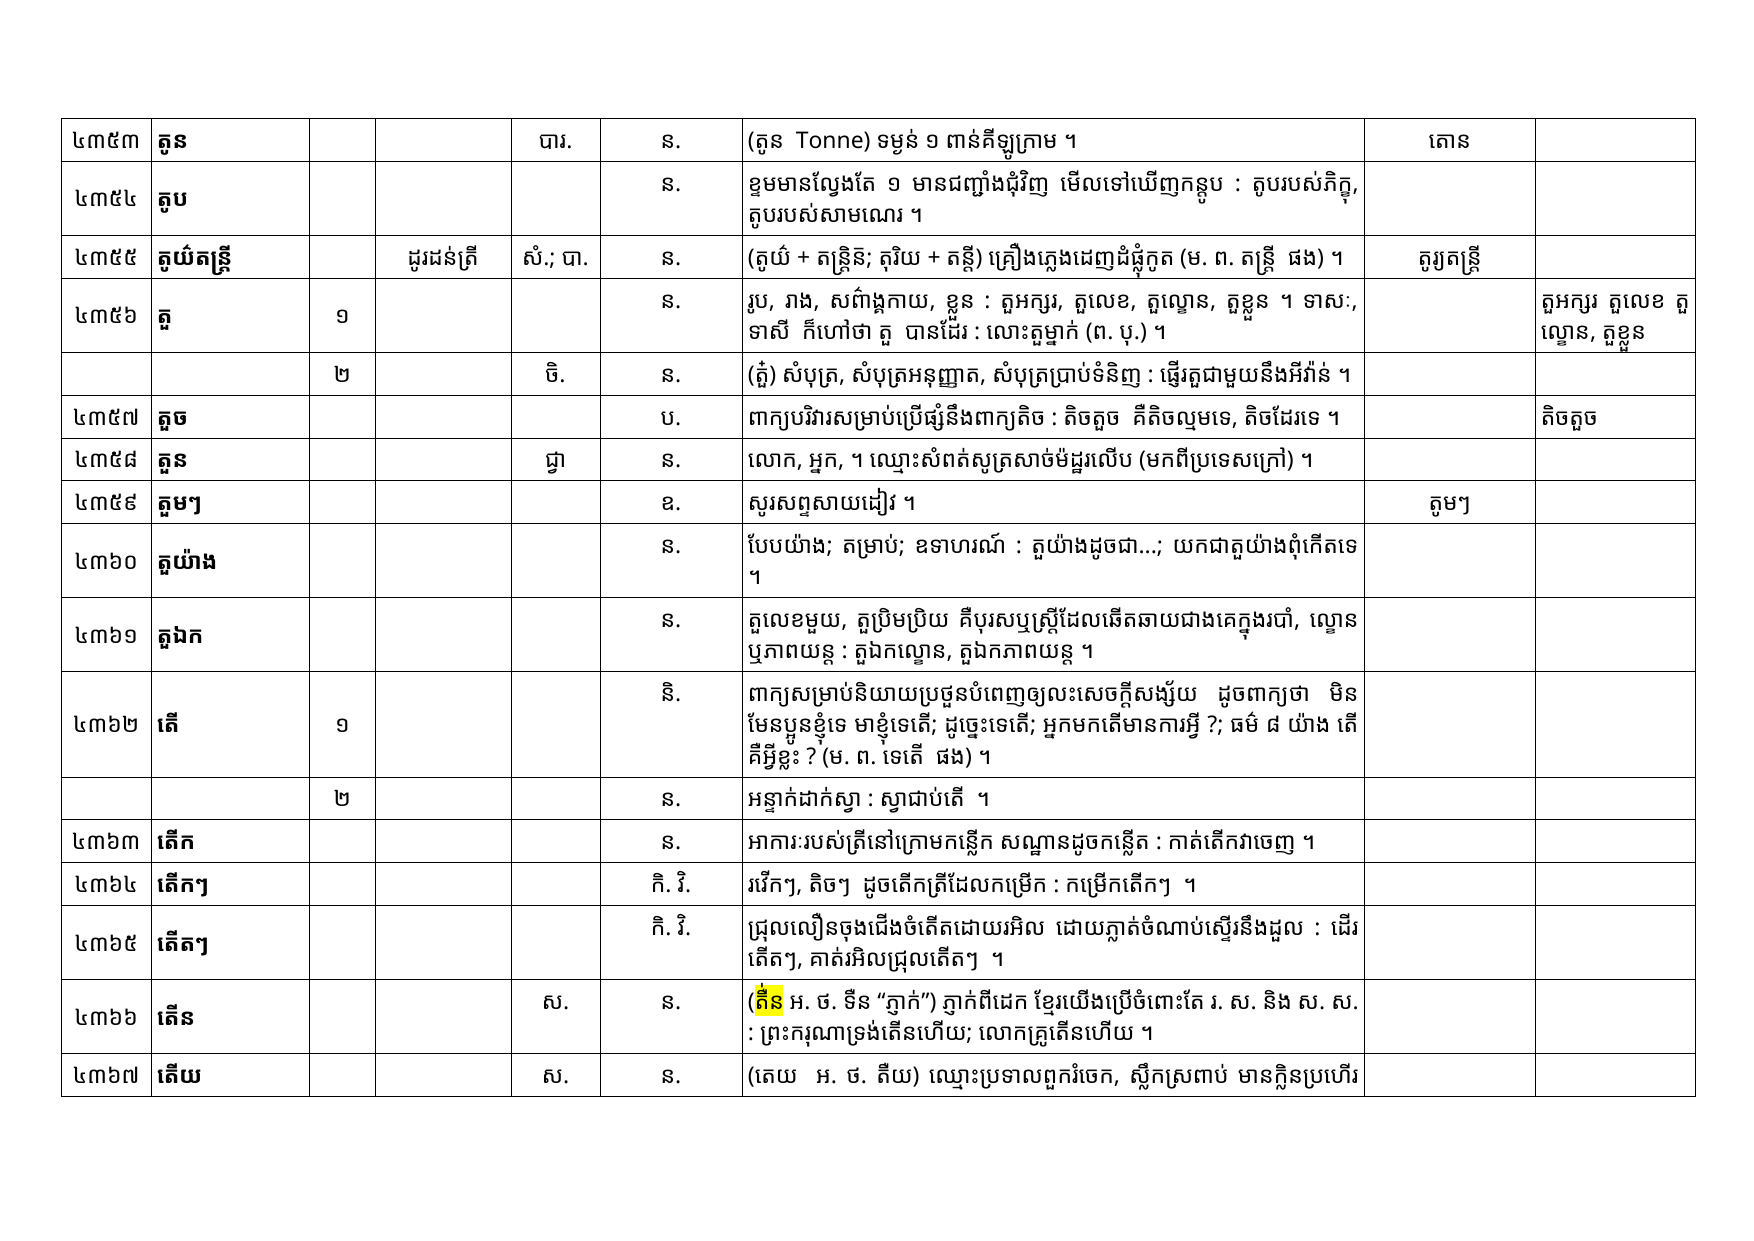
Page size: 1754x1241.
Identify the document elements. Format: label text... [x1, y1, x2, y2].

table_cell ន. [601, 820, 742, 862]
table_cell ៤៣៦២ [62, 672, 151, 777]
table_cell [1536, 672, 1695, 777]
table_cell ប. [601, 396, 742, 437]
table_cell តើក [152, 820, 309, 862]
table_cell [152, 353, 309, 395]
table_cell អាការៈ​របស់​ត្រី​នៅ​ក្រោម​កន្លើក សណ្ឋាន​ដូច​កន្លើត : កាត់​តើក​វា​ចេញ ។ [743, 820, 1364, 862]
table_cell និ. [601, 672, 742, 777]
table_cell ន. [601, 353, 742, 395]
table_cell តើក​ៗ [152, 863, 309, 905]
table_cell [1365, 672, 1535, 777]
table_cell ៤៣៦០ [62, 524, 151, 597]
table_cell [152, 778, 309, 819]
table_cell ចិ. [512, 353, 600, 395]
table_cell [1536, 778, 1695, 819]
table_cell [1365, 353, 1535, 395]
table_cell [1536, 906, 1695, 979]
table_cell ន. [601, 1054, 742, 1096]
table_cell ខ្ទម​មាន​ល្វែង​តែ ១ មាន​ជញ្ជាំង​ជុំ​វិញ មើល​ទៅ​ឃើញ​កន្តូប : តូប​របស់​ភិក្ខុ, តូប​របស់​សាមណេរ ។ [743, 162, 1364, 235]
table_cell តូយ៌តន្ត្រី [152, 236, 309, 278]
table_cell ស. [512, 1054, 600, 1096]
table_cell [310, 820, 375, 862]
table_cell [1365, 778, 1535, 819]
table_cell [62, 353, 151, 395]
table_cell ជ្រុល​លឿន​ចុង​ជើង​ចំតើត​ដោយ​រអិល ដោយ​ភ្លាត់​ចំណាប់​ស្ទើរ​នឹង​ដួល : ដើរ​តើត​ៗ, គាត់​រអិល​ជ្រុល​តើត​ៗ ។ [743, 906, 1364, 979]
table_cell ស. [512, 980, 600, 1053]
table_cell [1365, 906, 1535, 979]
table_cell [1536, 439, 1695, 480]
table_cell [310, 863, 375, 905]
table_cell តួន [152, 439, 309, 480]
table_cell ៤៣៦៥ [62, 906, 151, 979]
table_cell ២ [310, 353, 375, 395]
table_cell [310, 906, 375, 979]
table_cell [376, 481, 511, 523]
table_cell [1365, 980, 1535, 1053]
table_cell [512, 820, 600, 862]
table_cell [310, 236, 375, 278]
table_cell [310, 396, 375, 437]
table_cell តោន [1365, 119, 1535, 161]
table_cell សូរ​សព្ទ​សាយដៀវ ។ [743, 481, 1364, 523]
table_cell ន. [601, 439, 742, 480]
table_cell [376, 820, 511, 862]
table_cell បារ. [512, 119, 600, 161]
table_cell បែប​យ៉ាង; តម្រាប់; ឧទាហរណ៍ : តួយ៉ាង​ដូច​ជា...; យក​ជា​តួយ៉ាង​ពុំ​កើត​ទេ ។ [743, 524, 1364, 597]
table_cell ៤៣៦៣ [62, 820, 151, 862]
table_cell រូប, រាង, សព៌ាង្គ​កាយ, ខ្លួន : តួ​អក្សរ, តួ​លេខ, តួ​ល្ខោន, តួ​ខ្លួន ។ ទាសៈ, ទាសី ក៏​ហៅ​ថា តួ បាន​ដែរ : លោះ​តួ​ម្នាក់ (ព. បុ.) ។ [743, 279, 1364, 352]
table_cell [310, 598, 375, 671]
table_cell [376, 863, 511, 905]
table_cell តើយ [152, 1054, 309, 1096]
table_cell កិ. វិ. [601, 906, 742, 979]
table_cell ៤៣៦១ [62, 598, 151, 671]
table_cell កិ. វិ. [601, 863, 742, 905]
table_cell [376, 353, 511, 395]
table_cell [512, 598, 600, 671]
table_cell [1365, 1054, 1535, 1096]
table_cell ៤៣៦៧ [62, 1054, 151, 1096]
table_cell [376, 980, 511, 1053]
table_cell [512, 863, 600, 905]
table_cell ន. [601, 236, 742, 278]
table_cell ពាក្យ​សម្រាប់​និយាយ​ប្រថួន​បំពេញ​ឲ្យ​លះ​សេចក្ដី​សង្ស័យ ដូច​ពាក្យ​ថា មិន​មែន​ប្អូន​ខ្ញុំ​ទេ មា​ខ្ញុំ​ទេ​តើ; ដូច្នេះ​ទេ​តើ; អ្នក​មក​តើ​មាន​ការ​អ្វី ?; ធម៌ ៨ យ៉ាង តើ​គឺ​អ្វី​ខ្លះ ? (ម. ព. ទេតើ ផង) ។ [743, 672, 1364, 777]
table_cell [1365, 863, 1535, 905]
table_cell តួម​ៗ [152, 481, 309, 523]
table_cell ជ្វា [512, 439, 600, 480]
table_cell [310, 980, 375, 1053]
table_cell [512, 481, 600, 523]
table_cell ៤៣៥៥ [62, 236, 151, 278]
table_cell (តូយ៌ + តន្ត្រិន៑; តុរិយ + តន្តី) គ្រឿង​ភ្លេង​ដេញ​ដំ​ផ្លុំ​កូត (ម. ព. តន្រ្តី ផង) ។ [743, 236, 1364, 278]
table_cell តួ​លេខ​មួយ, តួ​ប្រិមប្រិយ គឺ​បុរស​ឬ​ស្ត្រី​ដែល​ឆើតឆាយ​ជាង​គេ​ក្នុង​របាំ, ល្ខោន​ឬ​ភាព​យន្ត : តួ​ឯក​ល្ខោន, តួ​ឯក​ភាពយន្ត ។ [743, 598, 1364, 671]
table_cell [1365, 598, 1535, 671]
table_cell [310, 524, 375, 597]
table_cell [1536, 119, 1695, 161]
table_cell ៤៣៥៩ [62, 481, 151, 523]
table_cell តូមៗ [1365, 481, 1535, 523]
table_cell [376, 396, 511, 437]
table_cell ន. [601, 162, 742, 235]
table_cell (តូន Tonne) ទម្ងន់ ១ ពាន់​គីឡូក្រាម ។ [743, 119, 1364, 161]
table_cell [512, 672, 600, 777]
table_cell [1365, 439, 1535, 480]
table_cell សំ.; បា. [512, 236, 600, 278]
table_cell [310, 162, 375, 235]
table_cell [1536, 353, 1695, 395]
table_cell តើត​ៗ [152, 906, 309, 979]
table_cell ៤៣៥៦ [62, 279, 151, 352]
table_cell តួ​អក្សរ​ តួ​លេខ​ តួ​ល្ខោន, តួ​ខ្លួន [1536, 279, 1695, 352]
table_cell [376, 778, 511, 819]
table_cell [512, 279, 600, 352]
table_cell (តួ៎) សំបុត្រ, សំបុត្រ​អនុញ្ញាត, សំបុត្រ​ប្រាប់​ទំនិញ : ផ្ញើរ​តួ​ជា​មួយ​នឹង​អីវ៉ាន់ ។ [743, 353, 1364, 395]
table_cell តូរ្យតន្ត្រី [1365, 236, 1535, 278]
table_cell [376, 1054, 511, 1096]
table_cell ១ [310, 672, 375, 777]
table_cell ឧ. [601, 481, 742, 523]
table_cell ៤៣៦៤ [62, 863, 151, 905]
table_cell [1536, 481, 1695, 523]
table_cell ដូរដន់ត្រី [376, 236, 511, 278]
table_cell [1365, 820, 1535, 862]
table_cell តើ [152, 672, 309, 777]
table_cell អន្ទាក់​ដាក់​ស្វា : ស្វា​ជាប់​តើ ។ [743, 778, 1364, 819]
table_cell [1536, 524, 1695, 597]
table_cell តូន [152, 119, 309, 161]
table_cell [310, 119, 375, 161]
table_cell [376, 524, 511, 597]
table_cell ន. [601, 119, 742, 161]
table_cell [376, 439, 511, 480]
table_cell ១ [310, 279, 375, 352]
table_cell [376, 598, 511, 671]
table_cell ២ [310, 778, 375, 819]
table_cell [310, 439, 375, 480]
table_cell [62, 778, 151, 819]
table_cell តួ​យ៉ាង [152, 524, 309, 597]
table_cell ន. [601, 778, 742, 819]
table_cell តូប [152, 162, 309, 235]
table_cell [1536, 820, 1695, 862]
table_cell [1365, 279, 1535, 352]
table_cell តួ [152, 279, 309, 352]
table_cell [512, 524, 600, 597]
table_cell តួ​ឯក [152, 598, 309, 671]
table_cell ពាក្យ​បរិវារ​សម្រាប់​ប្រើ​ផ្សំ​នឹង​ពាក្យ​តិច : តិចតួច គឺ​តិច​ល្មម​ទេ, តិច​ដែរ​ទេ ។ [743, 396, 1364, 437]
table_cell តួច [152, 396, 309, 437]
table_cell [1536, 162, 1695, 235]
table_cell ៤៣៦៦ [62, 980, 151, 1053]
table_cell [512, 778, 600, 819]
table_cell តិចតួច [1536, 396, 1695, 437]
table_cell [310, 481, 375, 523]
table_cell [376, 906, 511, 979]
table_cell ៤៣៥៧ [62, 396, 151, 437]
table_cell [376, 119, 511, 161]
table_cell លោក, អ្នក, ។ ឈ្មោះ​សំពត់​សូត្រ​សាច់​ម៉ដ្ឋ​រលើប (មក​ពី​ប្រទេស​ក្រៅ) ។ [743, 439, 1364, 480]
table_cell តើន [152, 980, 309, 1053]
table_cell ៤៣៥៣ [62, 119, 151, 161]
table_cell [512, 396, 600, 437]
table_cell (តេយ អ. ថ. តឺយ) ឈ្មោះ​ប្រទាល​ពួក​រំចេក, ស្លឹក​ស្រពាប់ មាន​ក្លិន​ប្រហើរ​ឈ្ងប់ : បាយ​ផ្ងំ​ដាក់​ស្លឹក​តើយ ប្រហើរ​ឆ្ងាញ់​ណាស់ ។ [743, 1054, 1364, 1096]
table_cell រវើក​ៗ, តិច​ៗ ដូច​តើក​ត្រី​ដែល​កម្រើក : កម្រើក​តើក​ៗ ។ [743, 863, 1364, 905]
table_cell [512, 906, 600, 979]
table_cell ន. [601, 598, 742, 671]
table_cell [310, 1054, 375, 1096]
table_cell (តឺ់ន អ. ថ. ទឺន “ភ្ញាក់”) ភ្ញាក់​ពី​ដេក ខ្មែរ​យើង​ប្រើ​ចំពោះ​តែ រ. ស. និង ស. ស. : ព្រះ​ករុណា​ទ្រង់​តើន​ហើយ; លោក​គ្រូ​តើន​ហើយ ។ [743, 980, 1364, 1053]
table_cell [1536, 980, 1695, 1053]
table_cell [1536, 863, 1695, 905]
table_cell ន. [601, 524, 742, 597]
table_cell [1536, 1054, 1695, 1096]
table_cell ៤៣៥៤ [62, 162, 151, 235]
table_cell [1536, 598, 1695, 671]
table_cell [1365, 162, 1535, 235]
table_cell [1536, 236, 1695, 278]
table_cell [376, 672, 511, 777]
table_cell [512, 162, 600, 235]
table_cell ន. [601, 279, 742, 352]
table_cell ន. [601, 980, 742, 1053]
table_cell ៤៣៥៨ [62, 439, 151, 480]
table_cell [1365, 396, 1535, 437]
table_cell [376, 162, 511, 235]
table_cell [1365, 524, 1535, 597]
table_cell [376, 279, 511, 352]
